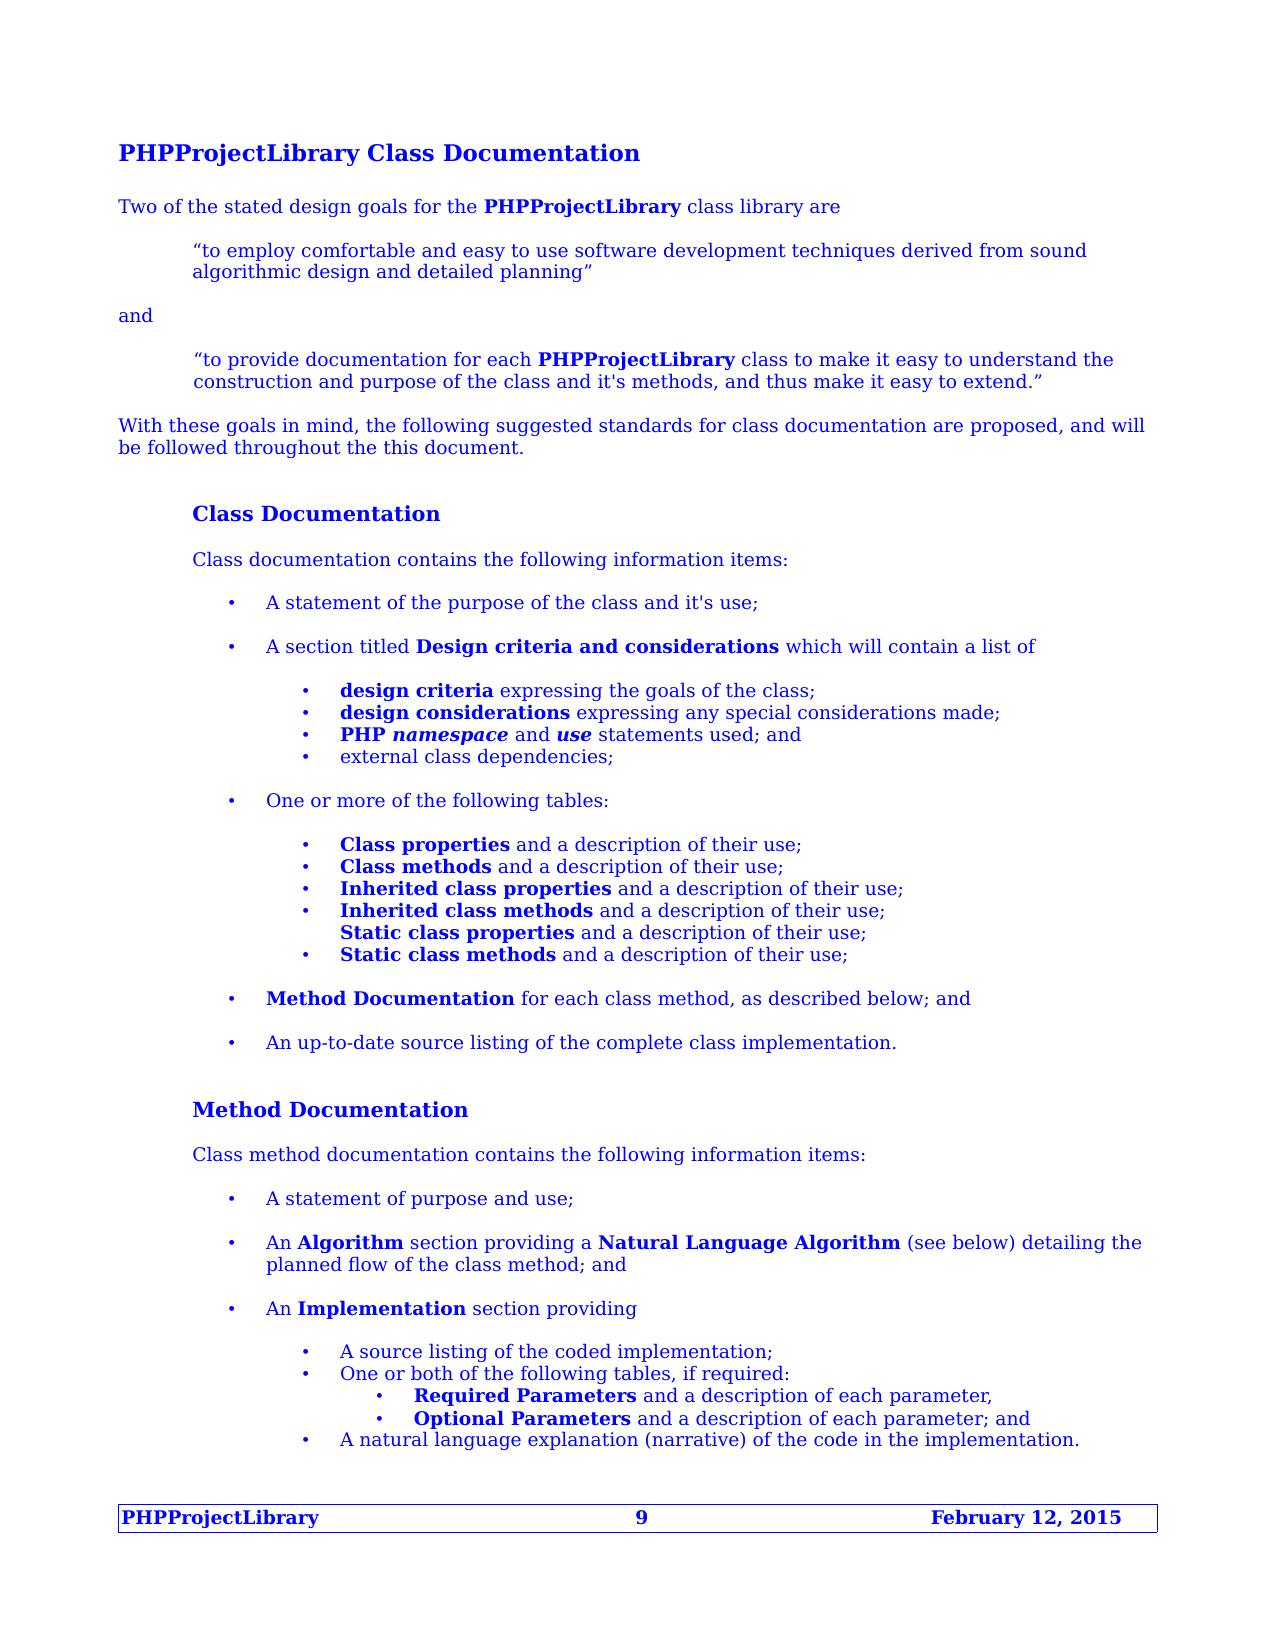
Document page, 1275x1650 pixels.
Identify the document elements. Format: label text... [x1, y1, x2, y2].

list A section titled Design criteria and considerations which will contain a list of [228, 636, 1157, 658]
list Class methods and a description of their use; [302, 856, 1157, 878]
list Inherited class properties and a description of their use; [302, 878, 1157, 900]
list An Implementation section providing [228, 1297, 1157, 1319]
list One or both of the following tables, if required: [302, 1363, 1157, 1385]
list PHP namespace and use statements used; and [302, 724, 1157, 746]
list Static class properties and a description of their use; [302, 922, 1157, 944]
list design considerations expressing any special considerations made; [302, 702, 1157, 724]
list Inherited class methods and a description of their use; [302, 900, 1157, 922]
text Class method documentation contains the following information items: [192, 1144, 1157, 1166]
text Two of the stated design goals for the PHPProjectLibrary class library are [118, 196, 1157, 218]
list Static class methods and a description of their use; [302, 944, 1157, 966]
list “to provide documentation for each PHPProjectLibrary class to make it easy to understand the construction and purpose of the class and it's methods, and thus make it easy to extend.” [156, 349, 1157, 393]
list A statement of the purpose of the class and it's use; [228, 592, 1157, 614]
text With these goals in mind, the following suggested standards for class documentation are proposed, and will be followed throughout the this document. [118, 415, 1157, 458]
text Method Documentation [192, 1098, 1157, 1122]
list A statement of purpose and use; [228, 1188, 1157, 1210]
text and [118, 305, 1157, 327]
list external class dependencies; [302, 746, 1157, 768]
list Class properties and a description of their use; [302, 834, 1157, 856]
text “to employ comfortable and easy to use software development techniques derived from sound algorithmic design and detailed planning” [192, 239, 1157, 283]
list A natural language explanation (narrative) of the code in the implementation. [302, 1429, 1157, 1451]
list An Algorithm section providing a Natural Language Algorithm (see below) detailing the planned flow of the class method; and [228, 1232, 1157, 1276]
list A source listing of the coded implementation; [302, 1341, 1157, 1363]
text PHPProjectLibrary Class Documentation [118, 140, 1157, 167]
list design criteria expressing the goals of the class; [302, 680, 1157, 702]
list Required Parameters and a description of each parameter, [376, 1385, 1157, 1407]
text Class documentation contains the following information items: [192, 549, 1157, 571]
text Class Documentation [192, 502, 1157, 527]
list Method Documentation for each class method, as described below; and [228, 988, 1157, 1010]
list Optional Parameters and a description of each parameter; and [376, 1407, 1157, 1429]
list One or more of the following tables: [228, 790, 1157, 812]
list An up-to-date source listing of the complete class implementation. [228, 1032, 1157, 1054]
